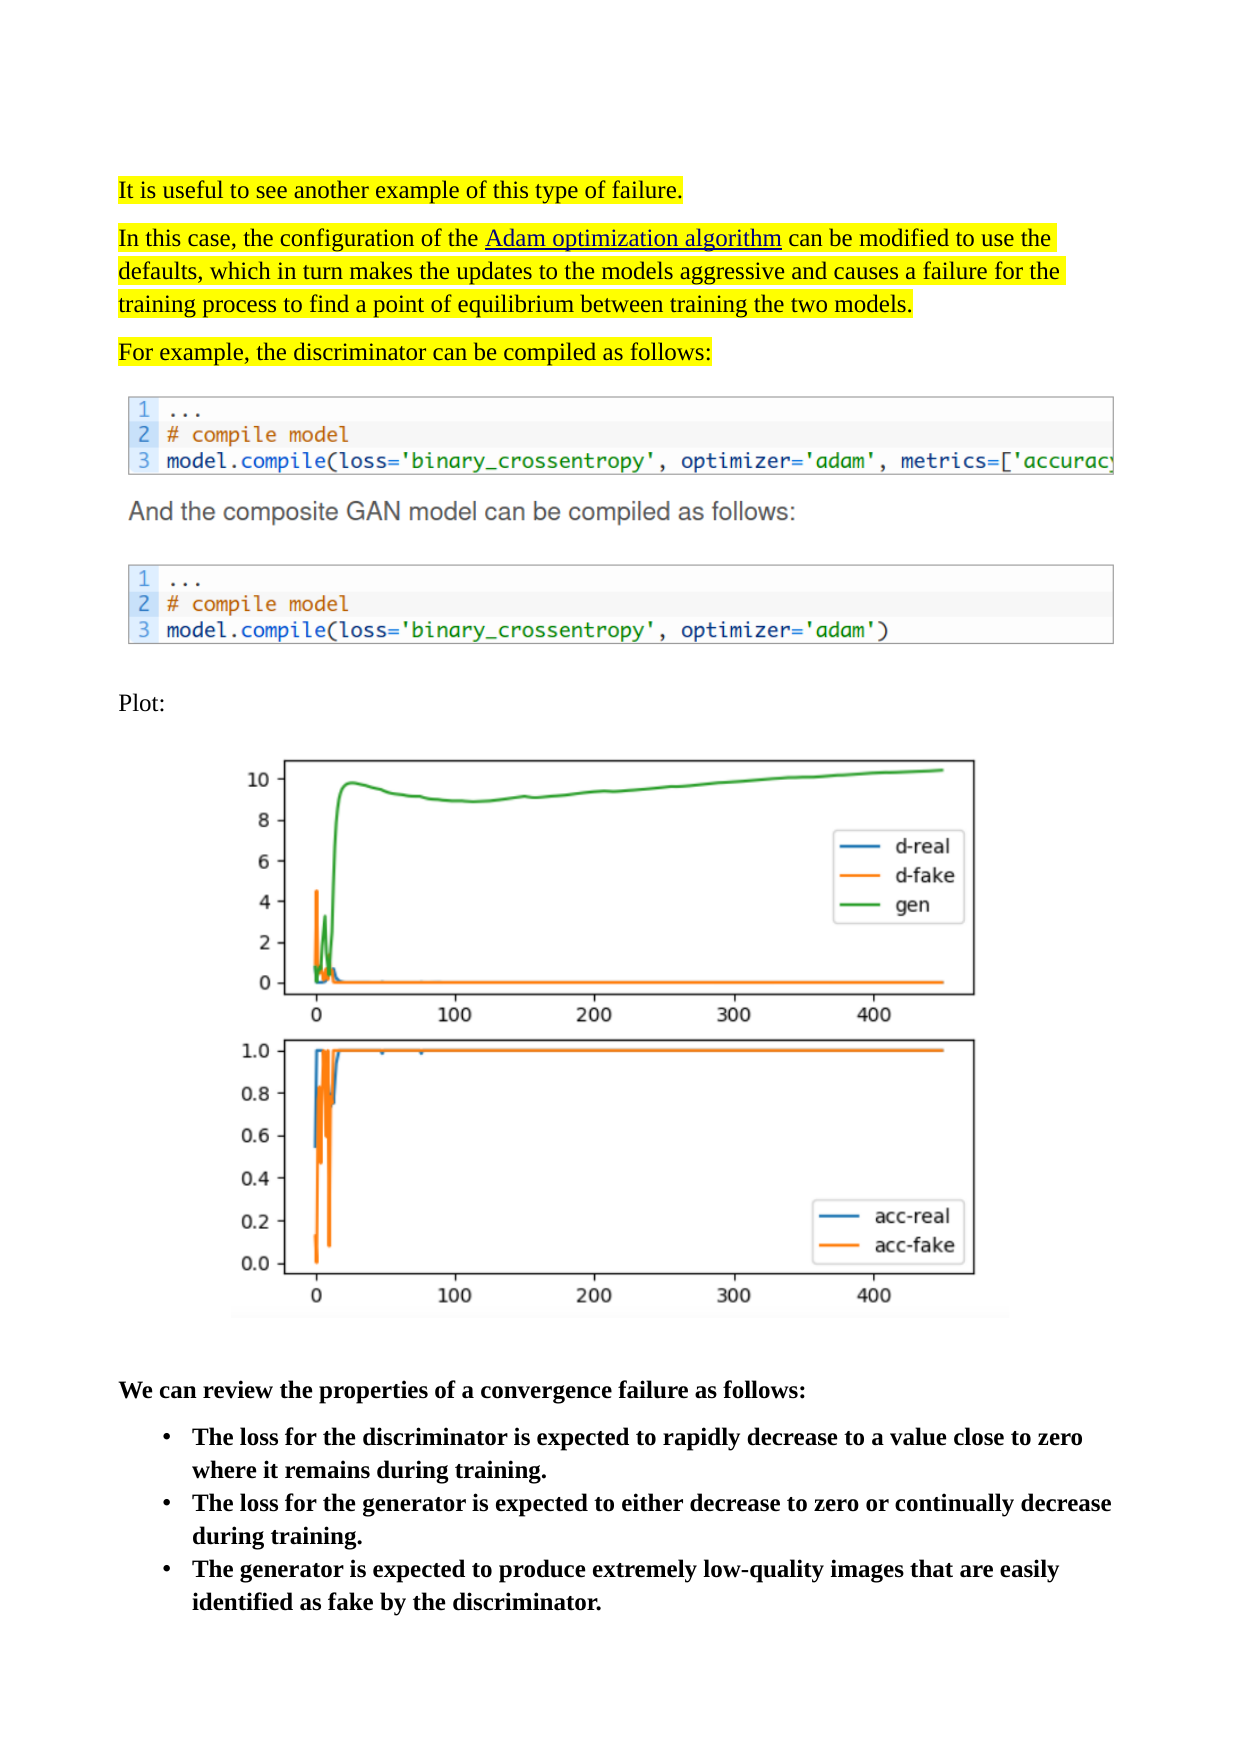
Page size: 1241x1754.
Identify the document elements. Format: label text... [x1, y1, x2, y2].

list The generator is expected to produce extremely low-quality images that are easily identified as fake by the discriminator. [162, 1554, 1122, 1616]
picture [230, 745, 1010, 1318]
text For example, the discriminator can be compiled as follows: [118, 337, 1122, 366]
list The loss for the generator is expected to either decrease to zero or continually decrease during training. [162, 1488, 1122, 1550]
text Plot: [118, 688, 1122, 717]
text We can review the properties of a convergence failure as follows: [118, 1375, 1122, 1403]
list The loss for the discriminator is expected to rapidly decrease to a value close to zero where it remains during training. [162, 1422, 1122, 1484]
picture [118, 384, 1123, 660]
text In this case, the configuration of the Adam optimization algorithm can be modified to use the defaults, which in turn makes the updates to the models aggressive and causes a failure for the training process to find a point of equilibrium between training the two models. [118, 223, 1122, 318]
text It is useful to see another example of this type of failure. [118, 176, 1122, 204]
